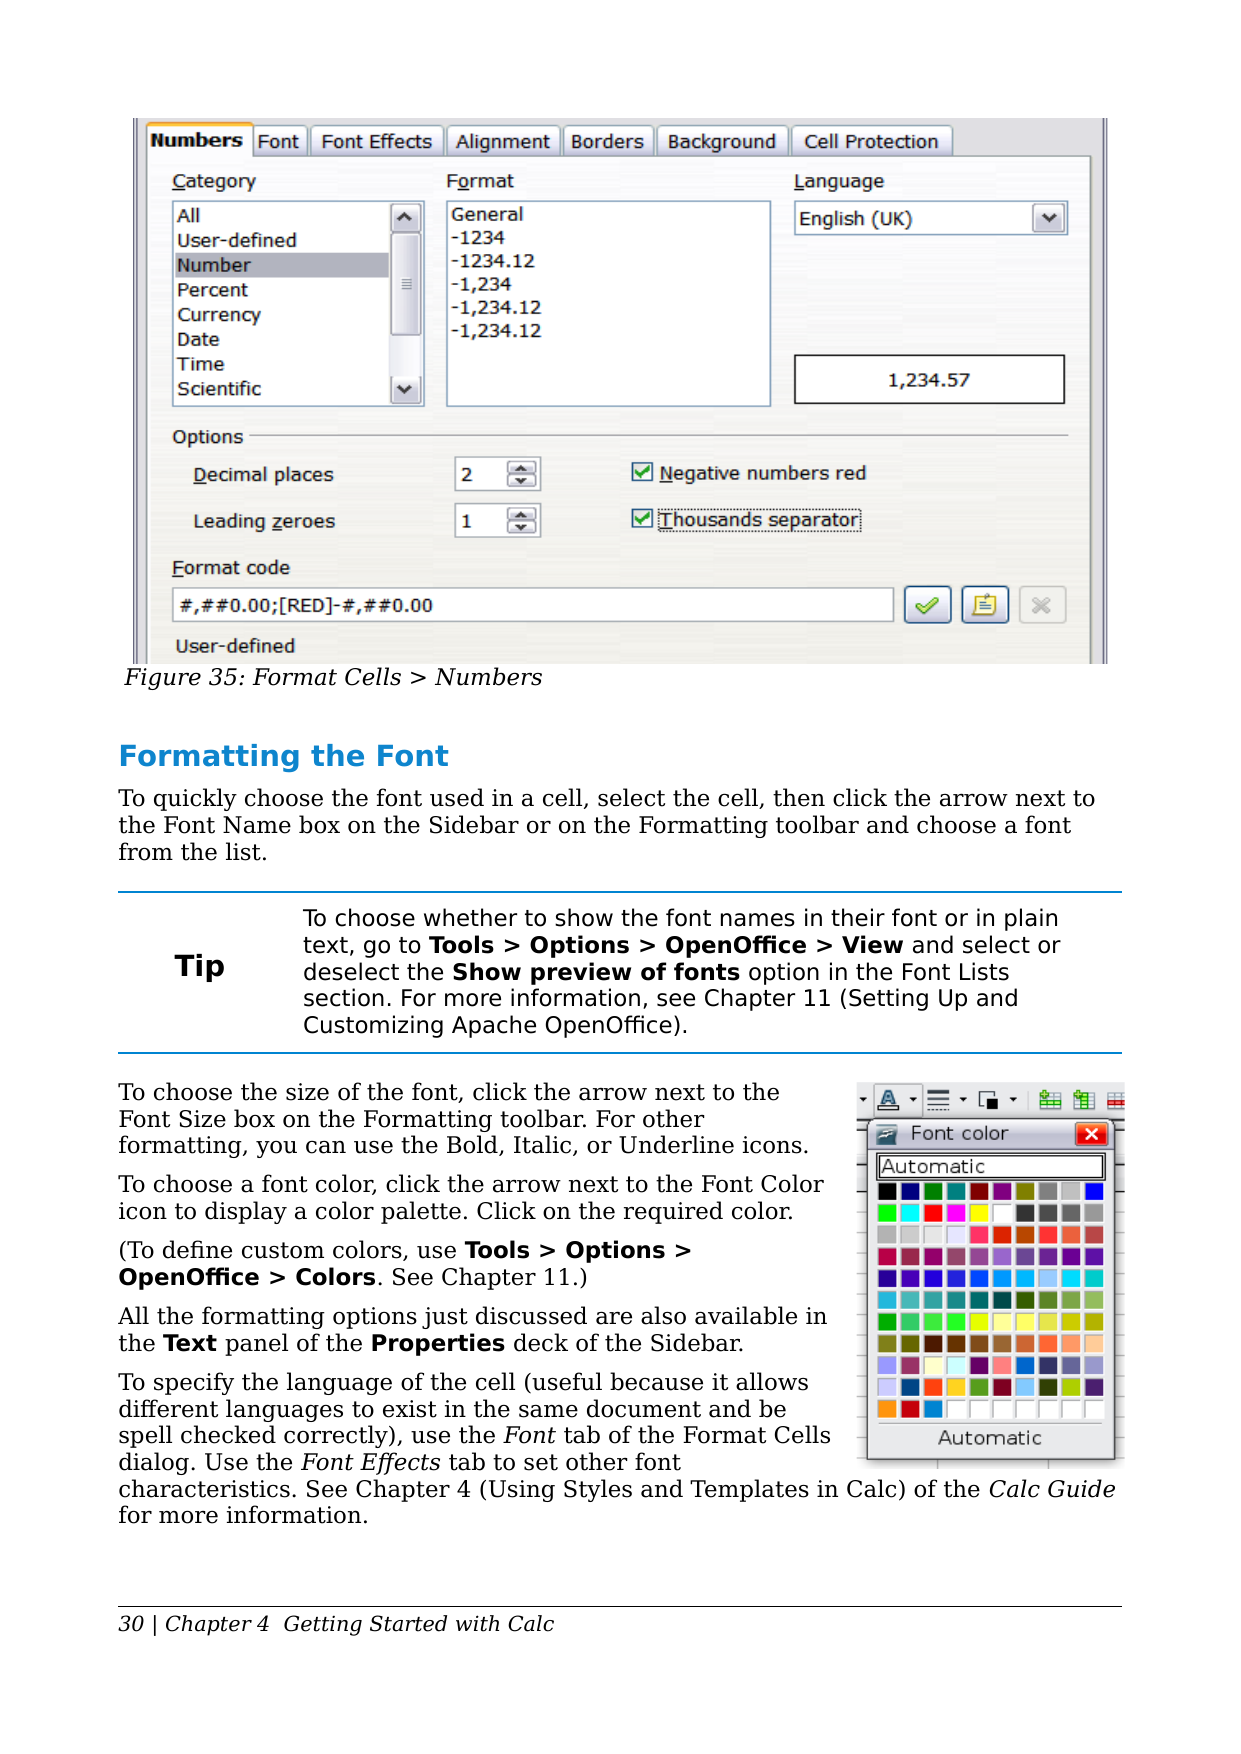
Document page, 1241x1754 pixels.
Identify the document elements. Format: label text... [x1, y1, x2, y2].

text To specify the language of the cell (useful because it allows different languages to exist in the same document and be spell checked correctly), use the Font tab of the Format Cells dialog. Use the Font Effects tab to set other font characteristics. See Chapter 4 (Using Styles and Templates in Calc) of the Calc Guide for more information. [118, 1369, 1122, 1529]
text To quickly choose the font used in a cell, select the cell, then click the arrow next to the Font Name box on the Sidebar or on the Formatting toolbar and choose a font from the list. [118, 786, 1122, 866]
picture [133, 118, 1108, 664]
picture [856, 1081, 1125, 1469]
text To choose a font color, click the arrow next to the Font Color icon to display a color palette. Click on the required color. [118, 1172, 856, 1225]
table_header Tip [118, 893, 281, 1052]
text All the formatting options just discussed are also available in the Text panel of the Properties deck of the Sidebar. [118, 1303, 856, 1357]
subtitle Formatting the Font [118, 739, 1122, 773]
text (To define custom colors, use Tools > Options > OpenOffice > Colors. See Chapter 11.) [118, 1237, 856, 1291]
table_header To choose whether to show the font names in their font or in plain text, go to Tools > Options > OpenOffice > View and select or deselect the Show preview of fonts option in the Font Lists section. For more information, see Chapter 11 (Setting Up and Customizing Apache OpenOffice). [281, 893, 1122, 1052]
text To choose the size of the font, click the arrow next to the Font Size box on the Formatting toolbar. For other formatting, you can use the Bold, Italic, or Underline icons. [118, 1079, 1122, 1159]
text Figure 35: Format Cells > Numbers [124, 118, 1116, 691]
